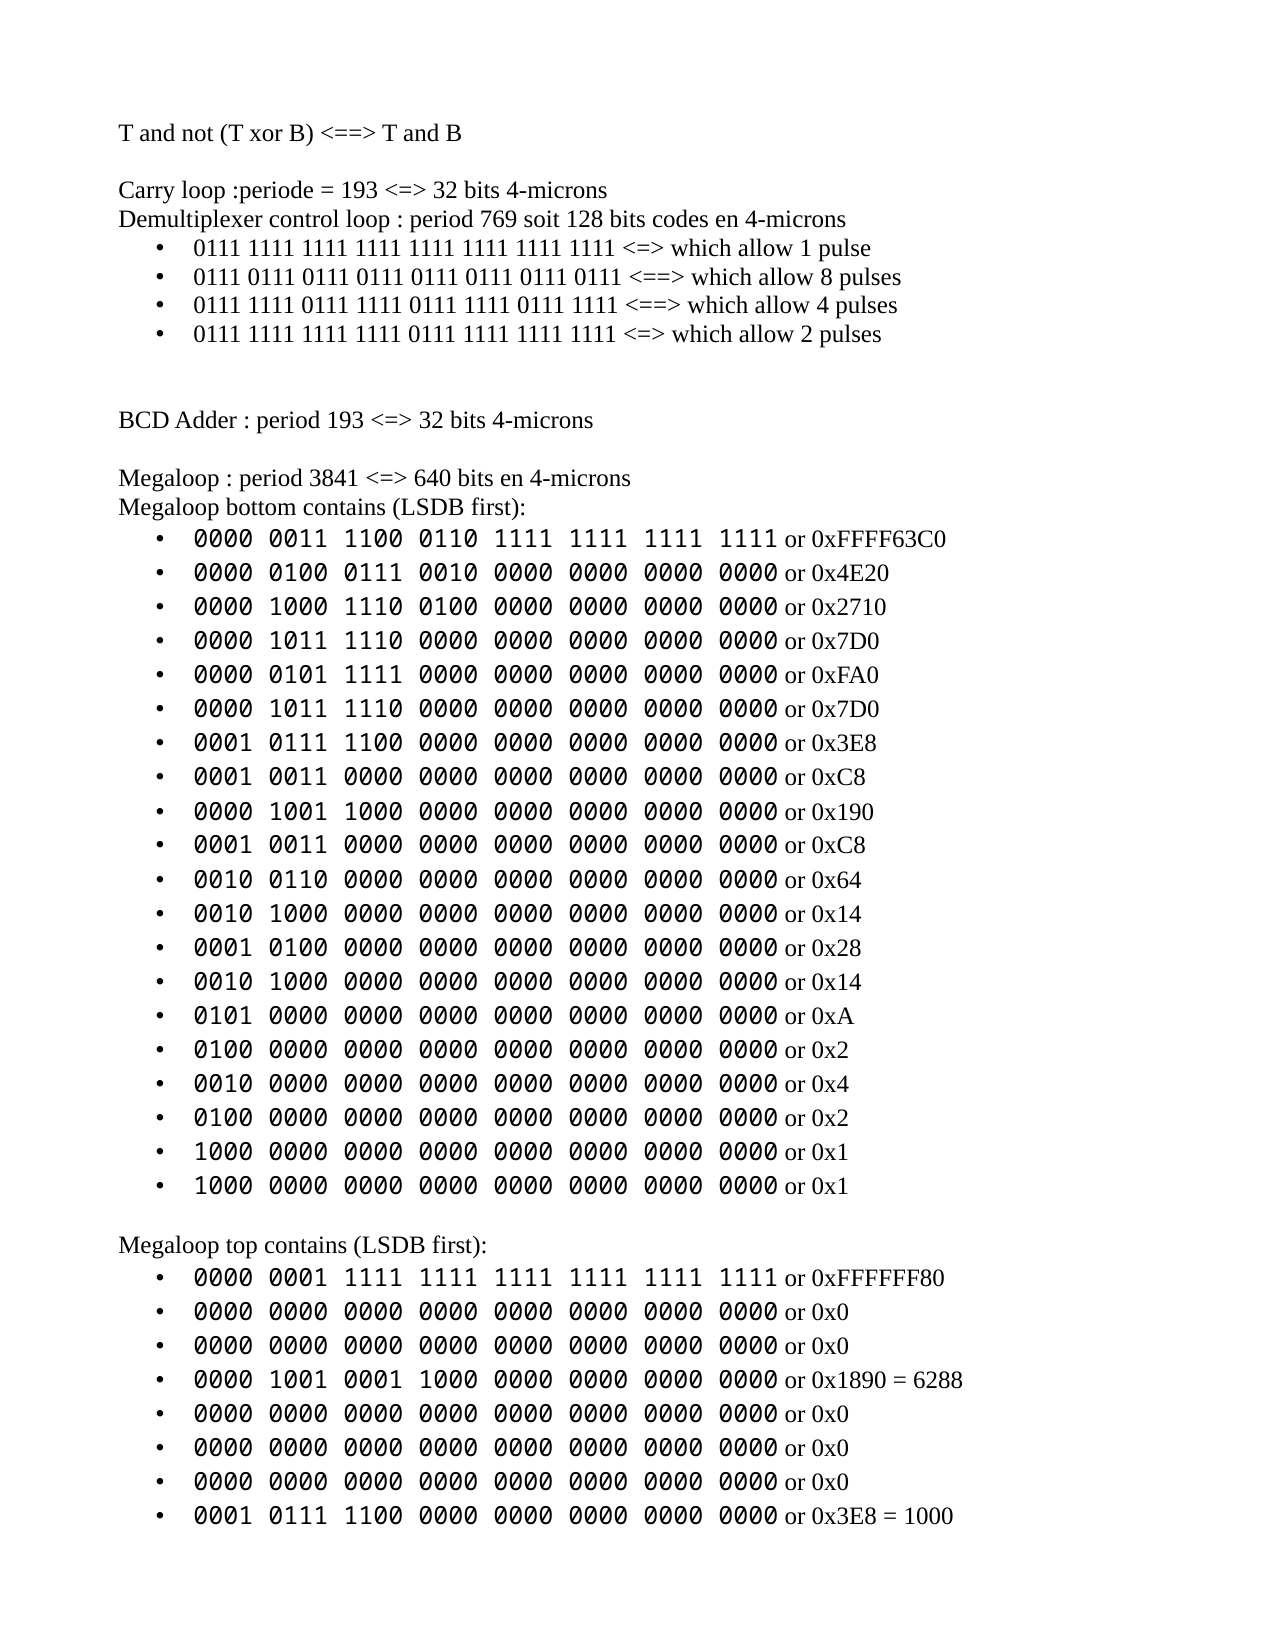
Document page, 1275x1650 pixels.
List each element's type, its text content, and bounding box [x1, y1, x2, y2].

list 0000 0000 0000 0000 0000 0000 0000 0000 or 0x0 [156, 1396, 1157, 1430]
list 0000 1000 1110 0100 0000 0000 0000 0000 or 0x2710 [156, 589, 1157, 623]
list 0000 0100 0111 0010 0000 0000 0000 0000 or 0x4E20 [156, 555, 1157, 589]
text BCD Adder : period 193 <=> 32 bits 4-microns [118, 406, 1157, 434]
text Megaloop bottom contains (LSDB first): [118, 492, 1157, 521]
list 0000 0101 1111 0000 0000 0000 0000 0000 or 0xFA0 [156, 657, 1157, 691]
list 0101 0000 0000 0000 0000 0000 0000 0000 or 0xA [156, 997, 1157, 1032]
list 0111 1111 0111 1111 0111 1111 0111 1111 <==> which allow 4 pulses [156, 291, 1157, 319]
list 0001 0111 1100 0000 0000 0000 0000 0000 or 0x3E8 [156, 725, 1157, 759]
list 0000 1011 1110 0000 0000 0000 0000 0000 or 0x7D0 [156, 623, 1157, 657]
list 0111 1111 1111 1111 0111 1111 1111 1111 <=> which allow 2 pulses [156, 319, 1157, 348]
list 0000 0000 0000 0000 0000 0000 0000 0000 or 0x0 [156, 1327, 1157, 1362]
list 0001 0011 0000 0000 0000 0000 0000 0000 or 0xC8 [156, 827, 1157, 861]
list 0010 1000 0000 0000 0000 0000 0000 0000 or 0x14 [156, 963, 1157, 997]
text Megaloop : period 3841 <=> 640 bits en 4-microns [118, 463, 1157, 492]
list 0001 0100 0000 0000 0000 0000 0000 0000 or 0x28 [156, 929, 1157, 963]
list 0000 1011 1110 0000 0000 0000 0000 0000 or 0x7D0 [156, 691, 1157, 725]
list 0000 1001 1000 0000 0000 0000 0000 0000 or 0x190 [156, 793, 1157, 827]
list 0010 1000 0000 0000 0000 0000 0000 0000 or 0x14 [156, 895, 1157, 929]
list 1000 0000 0000 0000 0000 0000 0000 0000 or 0x1 [156, 1134, 1157, 1168]
list 0010 0110 0000 0000 0000 0000 0000 0000 or 0x64 [156, 861, 1157, 895]
list 1000 0000 0000 0000 0000 0000 0000 0000 or 0x1 [156, 1168, 1157, 1202]
text Carry loop :periode = 193 <=> 32 bits 4-microns [118, 176, 1157, 204]
list 0100 0000 0000 0000 0000 0000 0000 0000 or 0x2 [156, 1032, 1157, 1066]
list 0000 1001 0001 1000 0000 0000 0000 0000 or 0x1890 = 6288 [156, 1362, 1157, 1396]
list 0000 0000 0000 0000 0000 0000 0000 0000 or 0x0 [156, 1293, 1157, 1327]
list 0111 1111 1111 1111 1111 1111 1111 1111 <=> which allow 1 pulse [156, 233, 1157, 262]
list 0111 0111 0111 0111 0111 0111 0111 0111 <==> which allow 8 pulses [156, 262, 1157, 291]
list 0010 0000 0000 0000 0000 0000 0000 0000 or 0x4 [156, 1066, 1157, 1100]
text T and not (T xor B) <==> T and B [118, 118, 1157, 147]
list 0001 0111 1100 0000 0000 0000 0000 0000 or 0x3E8 = 1000 [156, 1498, 1157, 1532]
text Megaloop top contains (LSDB first): [118, 1231, 1157, 1259]
text Demultiplexer control loop : period 769 soit 128 bits codes en 4-microns [118, 204, 1157, 233]
list 0100 0000 0000 0000 0000 0000 0000 0000 or 0x2 [156, 1100, 1157, 1134]
list 0000 0001 1111 1111 1111 1111 1111 1111 or 0xFFFFFF80 [156, 1259, 1157, 1293]
list 0001 0011 0000 0000 0000 0000 0000 0000 or 0xC8 [156, 759, 1157, 793]
list 0000 0000 0000 0000 0000 0000 0000 0000 or 0x0 [156, 1430, 1157, 1464]
list 0000 0000 0000 0000 0000 0000 0000 0000 or 0x0 [156, 1464, 1157, 1498]
list 0000 0011 1100 0110 1111 1111 1111 1111 or 0xFFFF63C0 [156, 521, 1157, 555]
